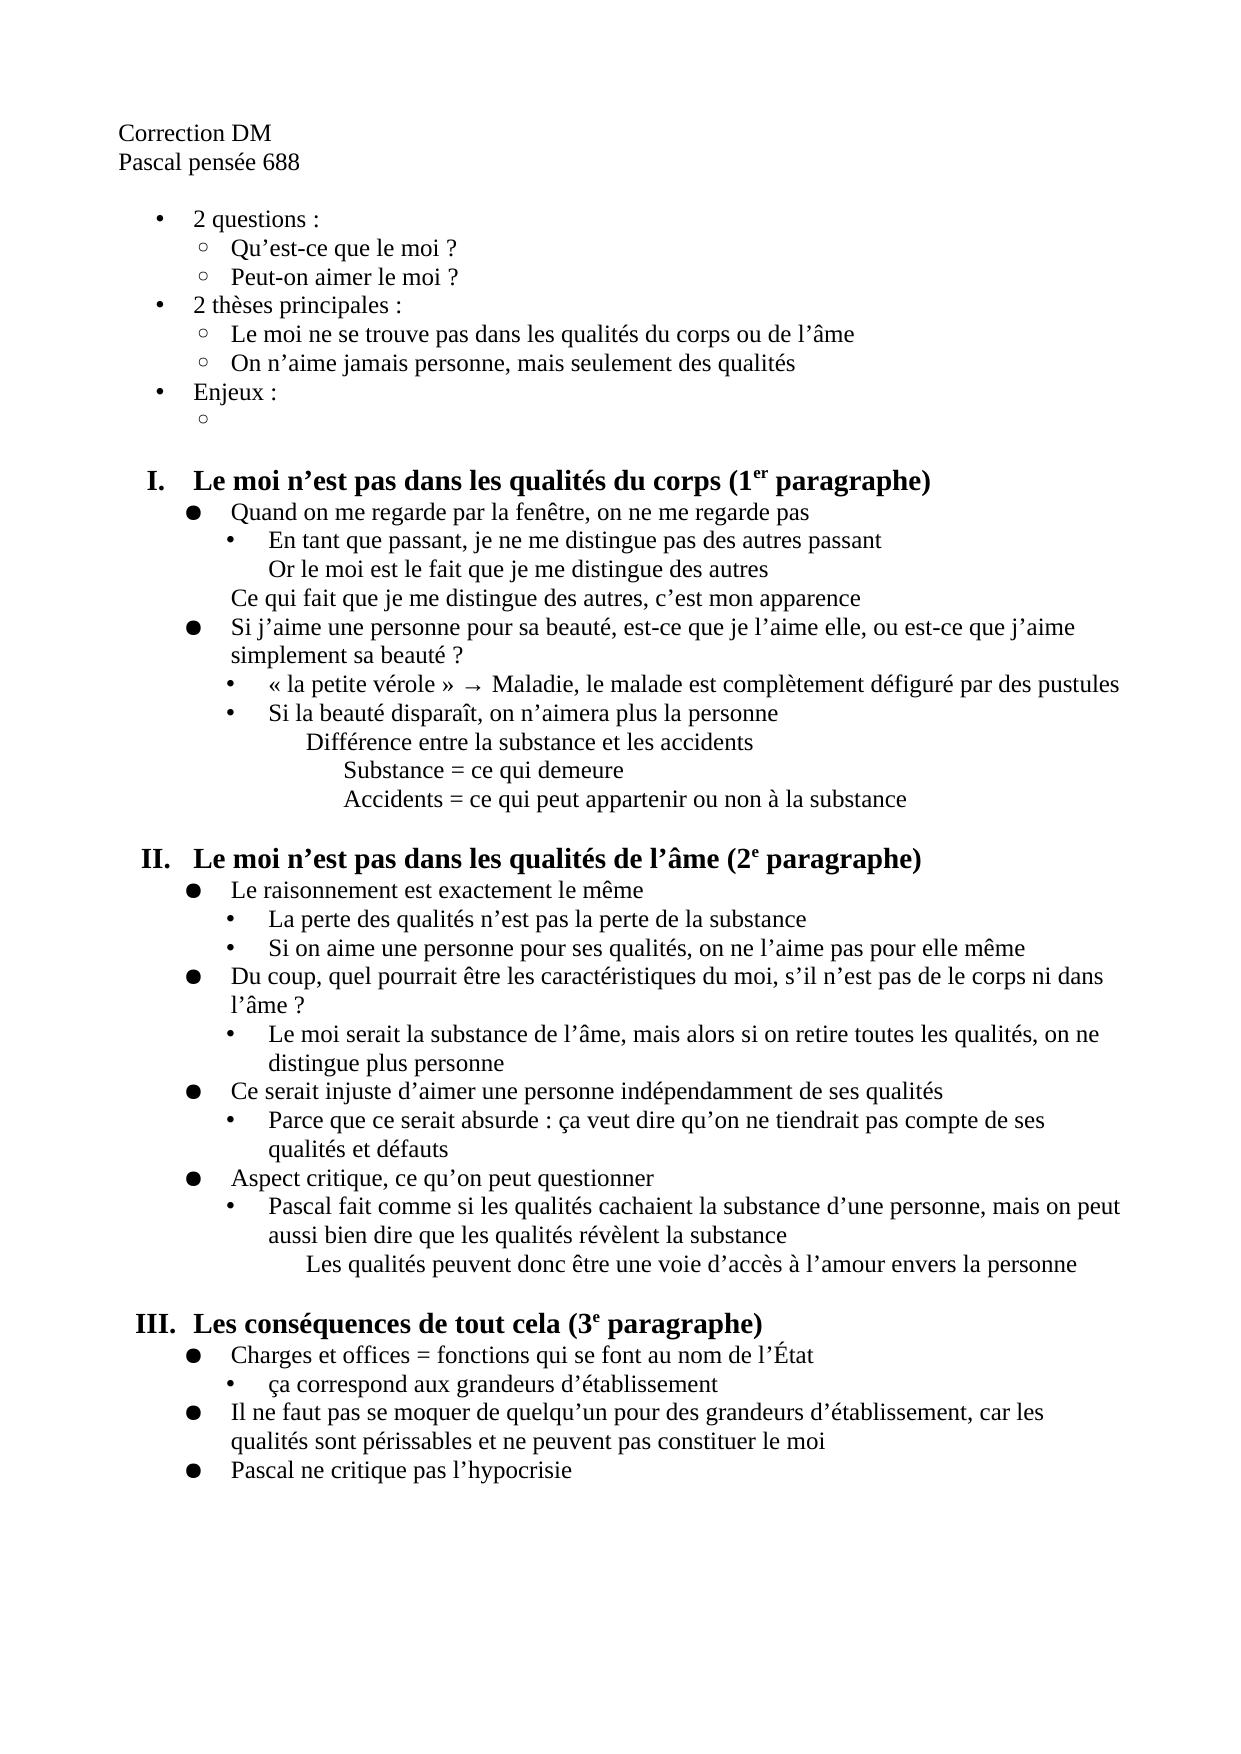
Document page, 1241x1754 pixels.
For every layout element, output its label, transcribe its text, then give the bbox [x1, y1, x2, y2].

list Le moi ne se trouve pas dans les qualités du corps ou de l’âme [193, 319, 1122, 348]
text Pascal pensée 688 [118, 147, 1122, 176]
list Si j’aime une personne pour sa beauté, est-ce que je l’aime elle, ou est-ce que j’aime simplement sa beauté ? [193, 612, 1122, 669]
list Ce qui fait que je me distingue des autres, c’est mon apparence [193, 583, 1122, 612]
list Il ne faut pas se moquer de quelqu’un pour des grandeurs d’établissement, car les qualités sont périssables et ne peuvent pas constituer le moi [193, 1397, 1122, 1455]
list Quand on me regarde par la fenêtre, on ne me regarde pas [193, 497, 1122, 525]
list Les conséquences de tout cela (3e paragraphe) [156, 1306, 1122, 1340]
list Pascal ne critique pas l’hypocrisie [193, 1455, 1122, 1484]
list En tant que passant, je ne me distingue pas des autres passant [231, 525, 1122, 554]
list Parce que ce serait absurde : ça veut dire qu’on ne tiendrait pas compte de ses qualités et défauts [231, 1105, 1122, 1163]
list Enjeux : [156, 377, 1122, 406]
list ça correspond aux grandeurs d’établissement [231, 1369, 1122, 1397]
list Le moi serait la substance de l’âme, mais alors si on retire toutes les qualités, on ne distingue plus personne [231, 1019, 1122, 1076]
list Différence entre la substance et les accidents [268, 727, 1122, 755]
list Substance = ce qui demeure [306, 755, 1122, 784]
list Charges et offices = fonctions qui se font au nom de l’État [193, 1340, 1122, 1369]
list « la petite vérole » → Maladie, le malade est complètement défiguré par des pustules [231, 669, 1122, 698]
list Si la beauté disparaît, on n’aimera plus la personne [231, 698, 1122, 727]
list Le moi n’est pas dans les qualités de l’âme (2e paragraphe) [156, 842, 1122, 875]
list On n’aime jamais personne, mais seulement des qualités [193, 348, 1122, 377]
list Ce serait injuste d’aimer une personne indépendamment de ses qualités [193, 1076, 1122, 1105]
list 2 thèses principales : [156, 291, 1122, 319]
list Qu’est-ce que le moi ? [193, 233, 1122, 262]
list Peut-on aimer le moi ? [193, 262, 1122, 291]
list La perte des qualités n’est pas la perte de la substance [231, 904, 1122, 933]
list Aspect critique, ce qu’on peut questionner [193, 1163, 1122, 1191]
list 2 questions : [156, 204, 1122, 233]
list Accidents = ce qui peut appartenir ou non à la substance [306, 784, 1122, 813]
list Pascal fait comme si les qualités cachaient la substance d’une personne, mais on peut aussi bien dire que les qualités révèlent la substance [231, 1191, 1122, 1249]
list Les qualités peuvent donc être une voie d’accès à l’amour envers la personne [268, 1249, 1122, 1278]
text Correction DM [118, 118, 1122, 147]
list Si on aime une personne pour ses qualités, on ne l’aime pas pour elle même [231, 933, 1122, 961]
list Du coup, quel pourrait être les caractéristiques du moi, s’il n’est pas de le corps ni dans l’âme ? [193, 961, 1122, 1019]
list Or le moi est le fait que je me distingue des autres [231, 554, 1122, 583]
list Le moi n’est pas dans les qualités du corps (1er paragraphe) [156, 463, 1122, 497]
list Le raisonnement est exactement le même [193, 875, 1122, 904]
